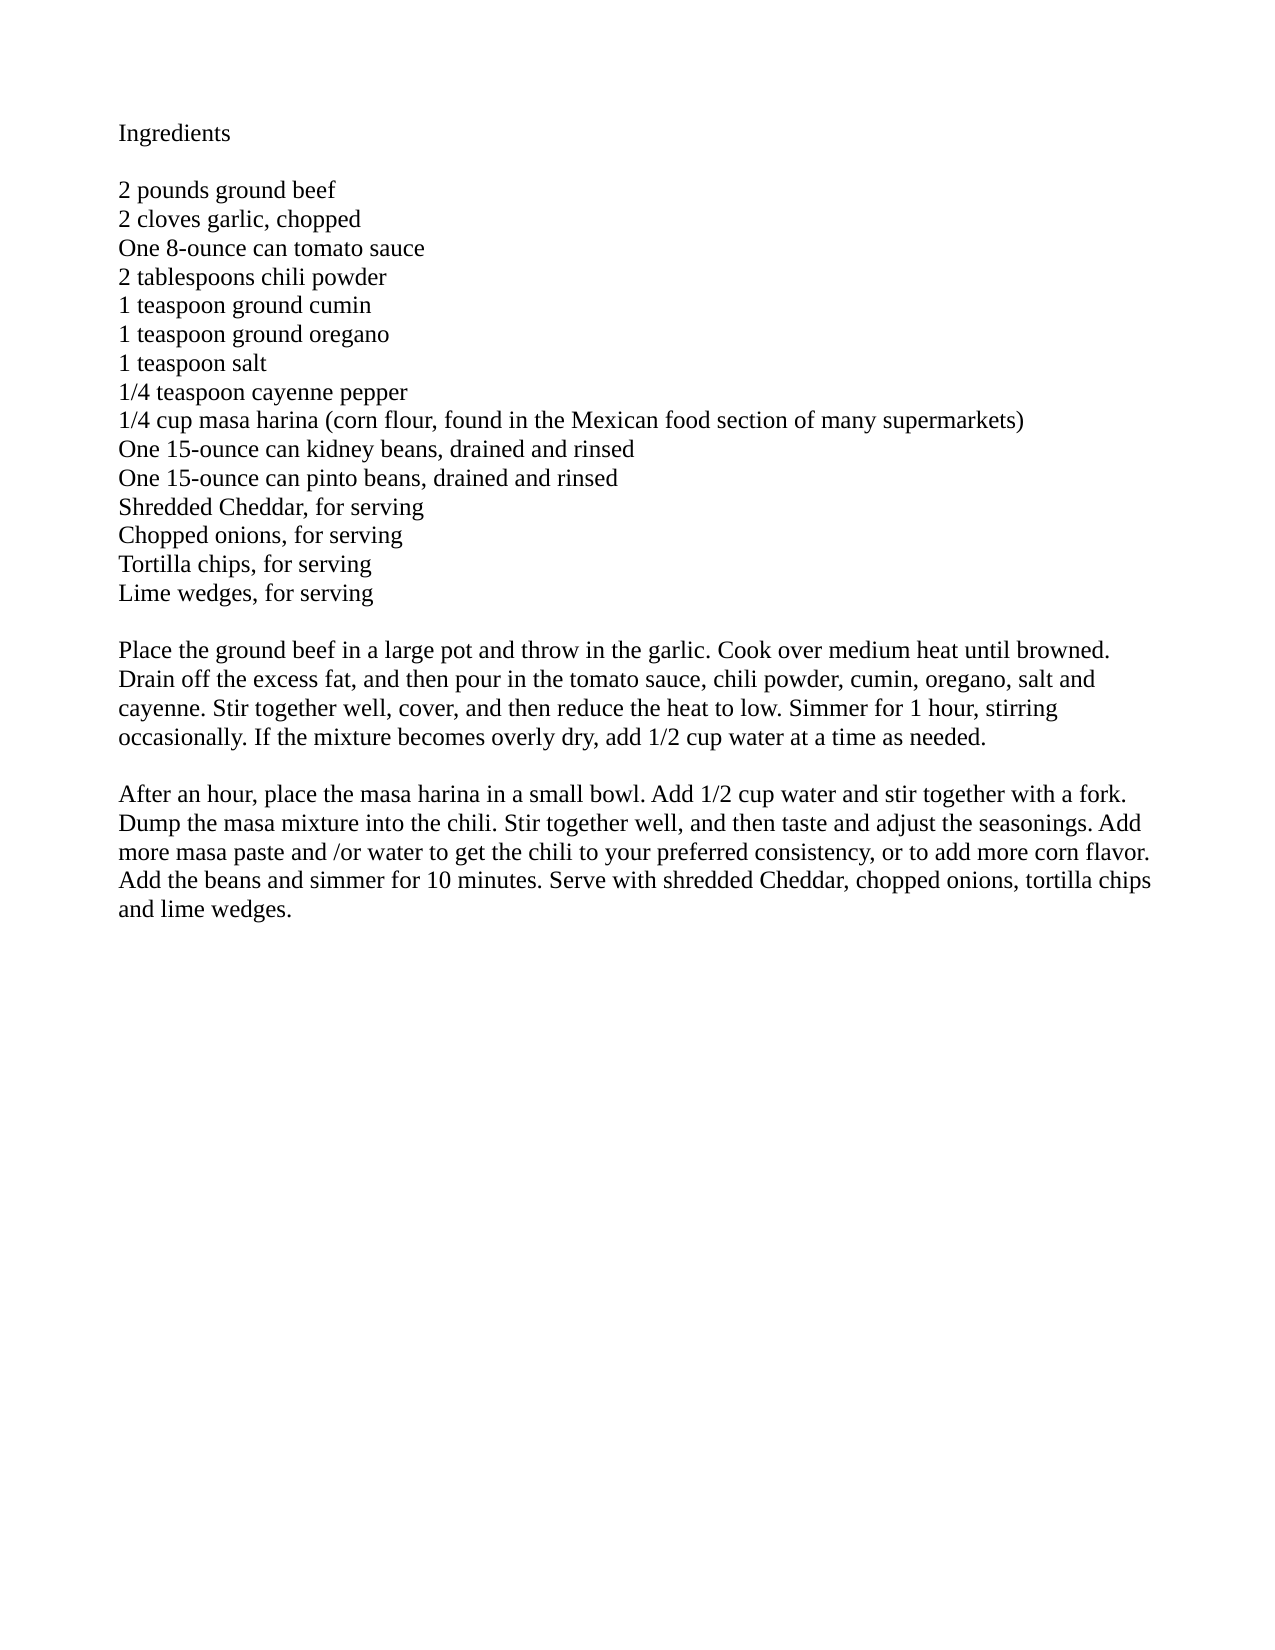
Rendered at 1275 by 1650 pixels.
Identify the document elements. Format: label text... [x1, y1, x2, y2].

text Ingredients 2 pounds ground beef 2 cloves garlic, chopped One 8-ounce can tomato sauce 2 tablespoons chili powder 1 teaspoon ground cumin 1 teaspoon ground oregano 1 teaspoon salt 1/4 teaspoon cayenne pepper 1/4 cup masa harina (corn flour, found in the Mexican food section of many supermarkets) One 15-ounce can kidney beans, drained and rinsed One 15-ounce can pinto beans, drained and rinsed Shredded Cheddar, for serving Chopped onions, for serving Tortilla chips, for serving Lime wedges, for serving Place the ground beef in a large pot and throw in the garlic. Cook over medium heat until browned. Drain off the excess fat, and then pour in the tomato sauce, chili powder, cumin, oregano, salt and cayenne. Stir together well, cover, and then reduce the heat to low. Simmer for 1 hour, stirring occasionally. If the mixture becomes overly dry, add 1/2 cup water at a time as needed. After an hour, place the masa harina in a small bowl. Add 1/2 cup water and stir together with a fork. Dump the masa mixture into the chili. Stir together well, and then taste and adjust the seasonings. Add more masa paste and /or water to get the chili to your preferred consistency, or to add more corn flavor. Add the beans and simmer for 10 minutes. Serve with shredded Cheddar, chopped onions, tortilla chips and lime wedges. [118, 118, 1157, 952]
